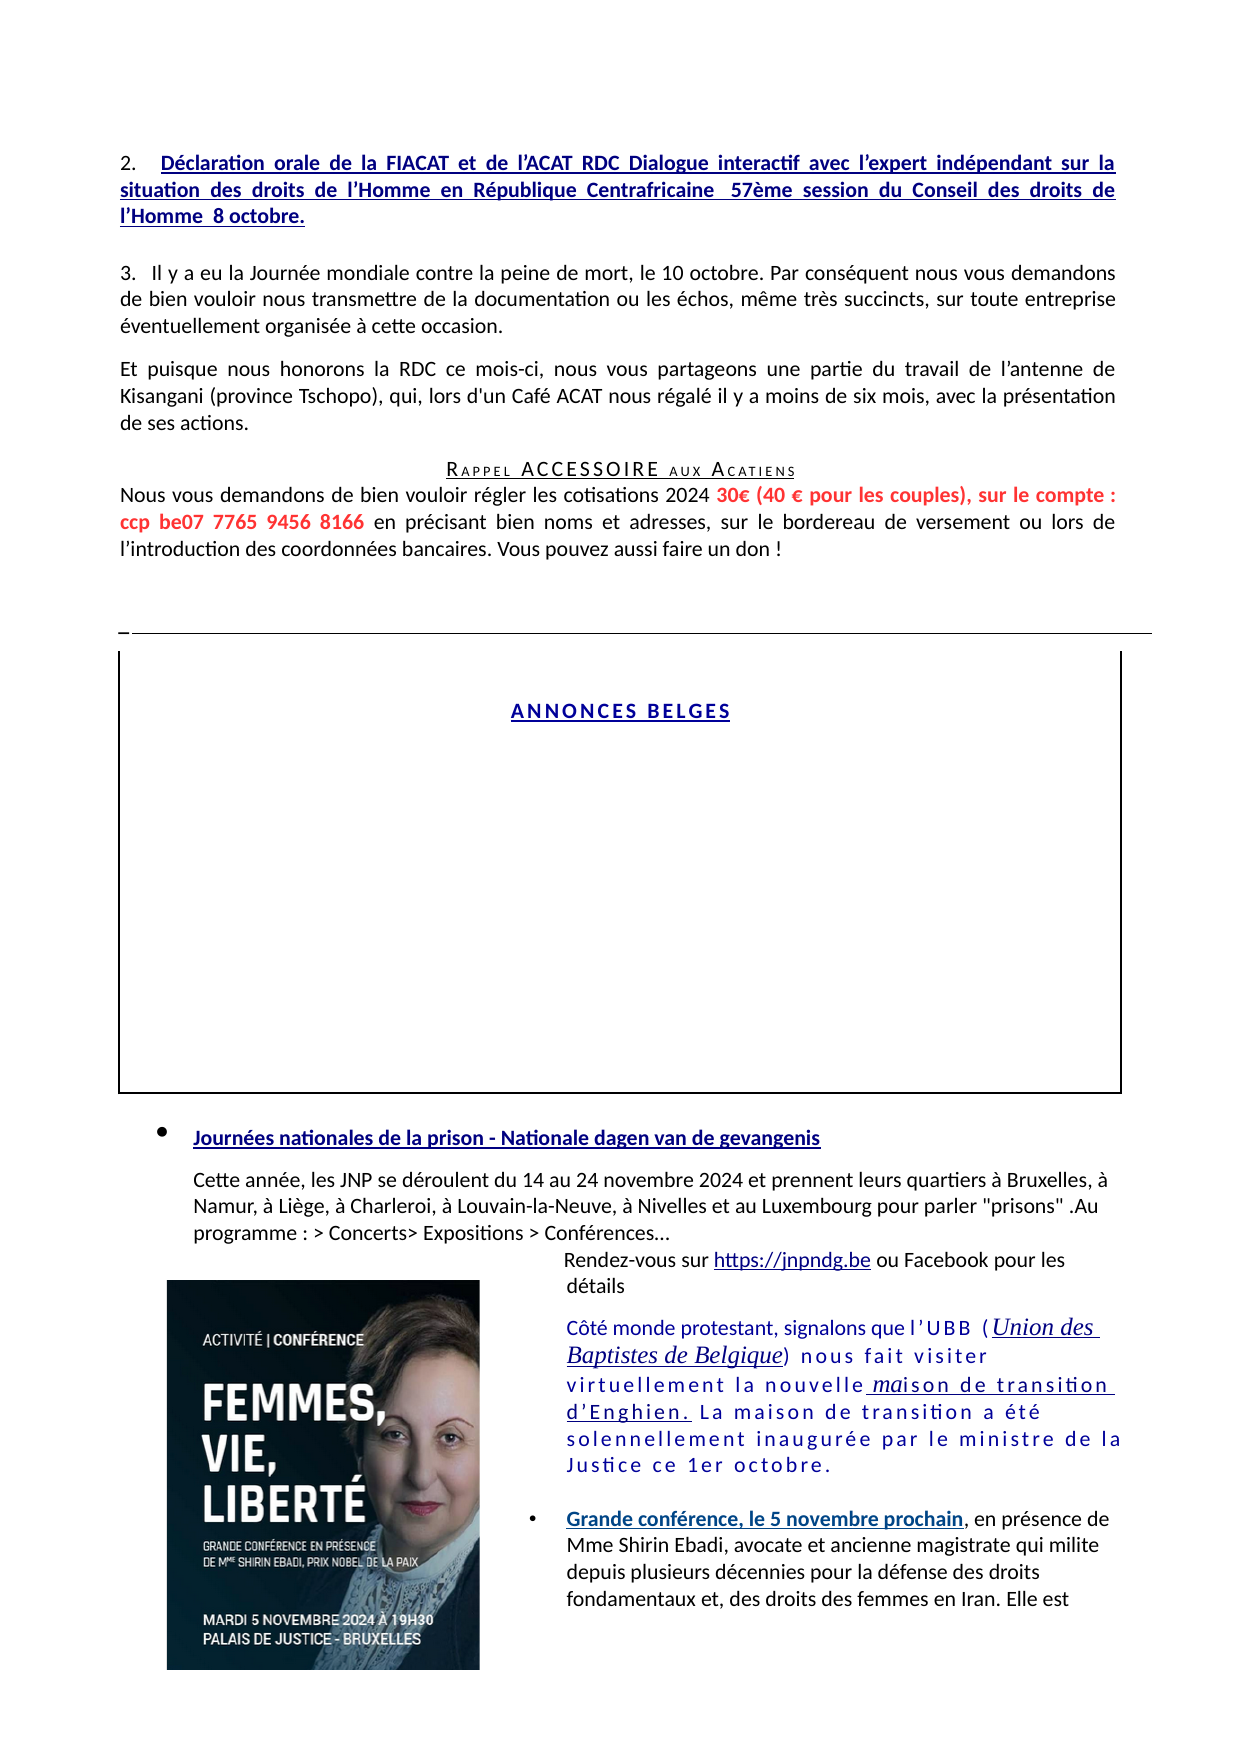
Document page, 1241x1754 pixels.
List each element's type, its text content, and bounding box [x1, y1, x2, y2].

list Rendez-vous sur https://jnpndg.be ou Facebook pour les détails [156, 1246, 1122, 1273]
picture [189, 1304, 482, 1672]
text Nous vous demandons de bien vouloir régler les cotisations 2024 30€ (40 € pour les couples), sur le compte : ccp be07 7765 9456 8166 en précisant bien noms et adresses, sur le bordereau de versement ou lors de l’introduction des coordonnées bancaires. Vous pouvez aussi faire un don ! [120, 481, 1116, 561]
subtitle Journées nationales de la prison - Nationale dagen van de gevangenis [156, 1119, 1122, 1153]
text 2. Déclaration orale de la FIACAT et de l’ACAT RDC Dialogue interactif avec l’expert indépendant sur la situation des droits de l’Homme en République Centrafricaine 57ème session du Conseil des droits de [120, 149, 1116, 199]
text l’Homme 8 octobre. [120, 200, 1116, 229]
text _ [118, 607, 1122, 636]
text Rappel ACCESSOIRE aux Acatiens [118, 452, 1122, 481]
text ANNONCES BELGES [120, 695, 1120, 724]
list Cette année, les JNP se déroulent du 14 au 24 novembre 2024 et prennent leurs quartiers à Bruxelles, à Namur, à Liège, à Charleroi, à Louvain-la-Neuve, à Nivelles et au Luxembourg pour parler "prisons" .Au programme : > Concerts> Expositions > Conférences… [156, 1166, 1122, 1246]
list Grande conférence, le 5 novembre prochain, en présence de Mme Shirin Ebadi, avocate et ancienne magistrate qui milite depuis plusieurs décennies pour la défense des droits fondamentaux et, des droits des femmes en Iran. Elle est lauréate du Prix Nobel de la Paix. Cette conférence sera également l’occasion d’entendre Mme Bahareh Akrami, dite Baboo, dessinatrice renommée qui viendra nous raconter comment le Mouvement « Femme, vie, liberté » a bousculé l’Iran et la diaspora iranienne depuis 2022. Participer et soutenir ce genre d’événements contribue aussi à la défense des droits fondamentaux. [482, 1478, 1122, 1611]
text 3. Il y a eu la Journée mondiale contre la peine de mort, le 10 octobre. Par conséquent nous vous demandons de bien vouloir nous transmettre de la documentation ou les échos, même très succincts, sur toute entreprise éventuellement organisée à cette occasion. [120, 259, 1116, 339]
list Côté monde protestant, signalons que l’UBB (Union des Baptistes de Belgique) nous fait visiter virtuellement la nouvelle maison de transition d’Enghien. La maison de transition a été solennellement inaugurée par le ministre de la Justice ce 1er octobre. [156, 1285, 1122, 1451]
text Et puisque nous honorons la RDC ce mois-ci, nous vous partageons une partie du travail de l’antenne de Kisangani (province Tschopo), qui, lors d'un Café ACAT nous régalé il y a moins de six mois, avec la présentation de ses actions. [120, 356, 1116, 436]
